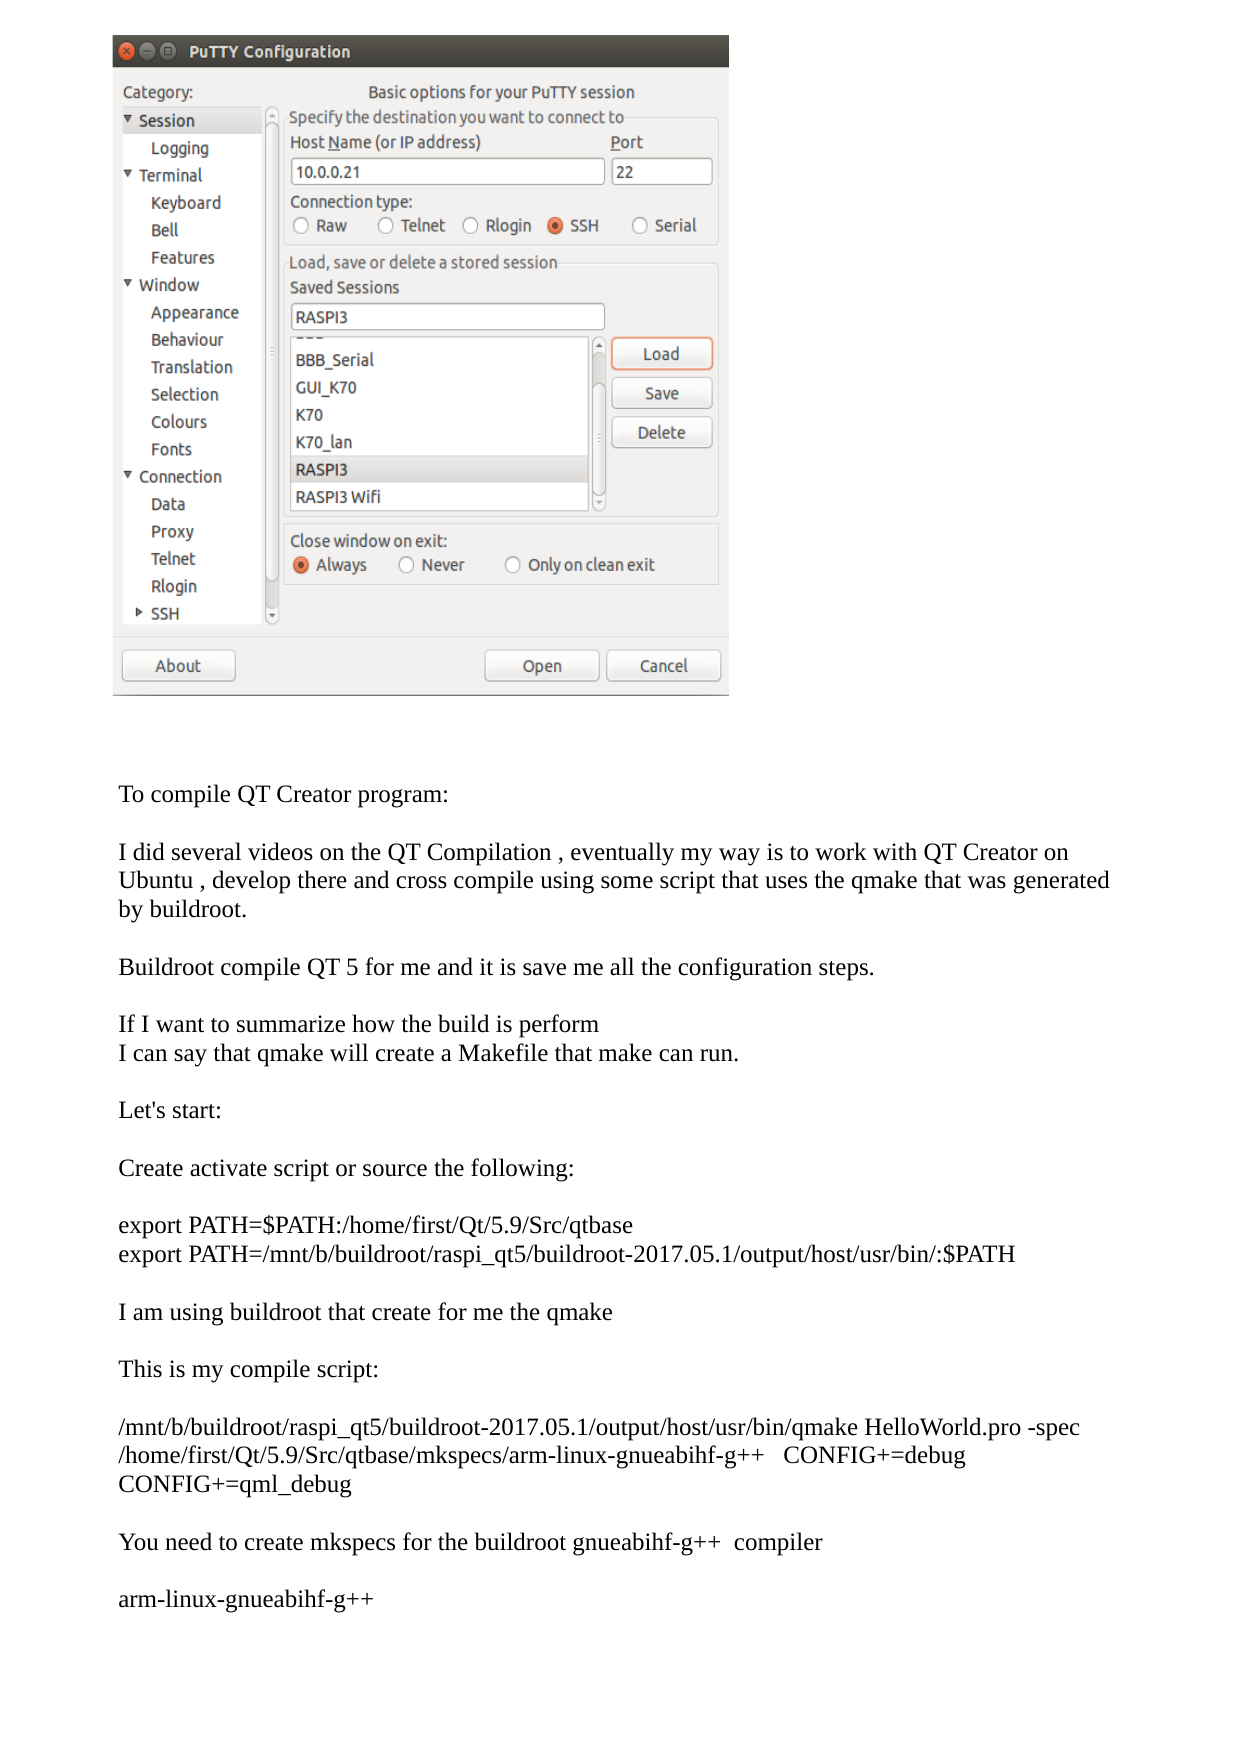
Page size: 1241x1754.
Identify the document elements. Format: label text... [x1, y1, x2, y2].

text /mnt/b/buildroot/raspi_qt5/buildroot-2017.05.1/output/host/usr/bin/qmake HelloWorld.pro -spec /home/first/Qt/5.9/Src/qtbase/mkspecs/arm-linux-gnueabihf-g++ CONFIG+=debug CONFIG+=qml_debug [118, 1412, 1122, 1498]
text Create activate script or source the following: [118, 1153, 1122, 1182]
text I am using buildroot that create for me the qmake [118, 1297, 1122, 1326]
text I can say that qmake will create a Makefile that make can run. [118, 1038, 1122, 1067]
text To compile QT Creator program: [118, 779, 1122, 808]
picture [112, 35, 729, 696]
text arm-linux-gnueabihf-g++ [118, 1584, 1122, 1613]
text Let's start: [118, 1096, 1122, 1124]
text export PATH=$PATH:/home/first/Qt/5.9/Src/qtbase [118, 1211, 1122, 1239]
text If I want to summarize how the build is perform [118, 1009, 1122, 1038]
text I did several videos on the QT Compilation , eventually my way is to work with QT Creator on Ubuntu , develop there and cross compile using some script that uses the qmake that was generated by buildroot. [118, 837, 1122, 923]
text export PATH=/mnt/b/buildroot/raspi_qt5/buildroot-2017.05.1/output/host/usr/bin/:$PATH [118, 1239, 1122, 1268]
text Buildroot compile QT 5 for me and it is save me all the configuration steps. [118, 952, 1122, 981]
text You need to create mkspecs for the buildroot gnueabihf-g++ compiler [118, 1527, 1122, 1556]
text This is my compile script: [118, 1354, 1122, 1383]
